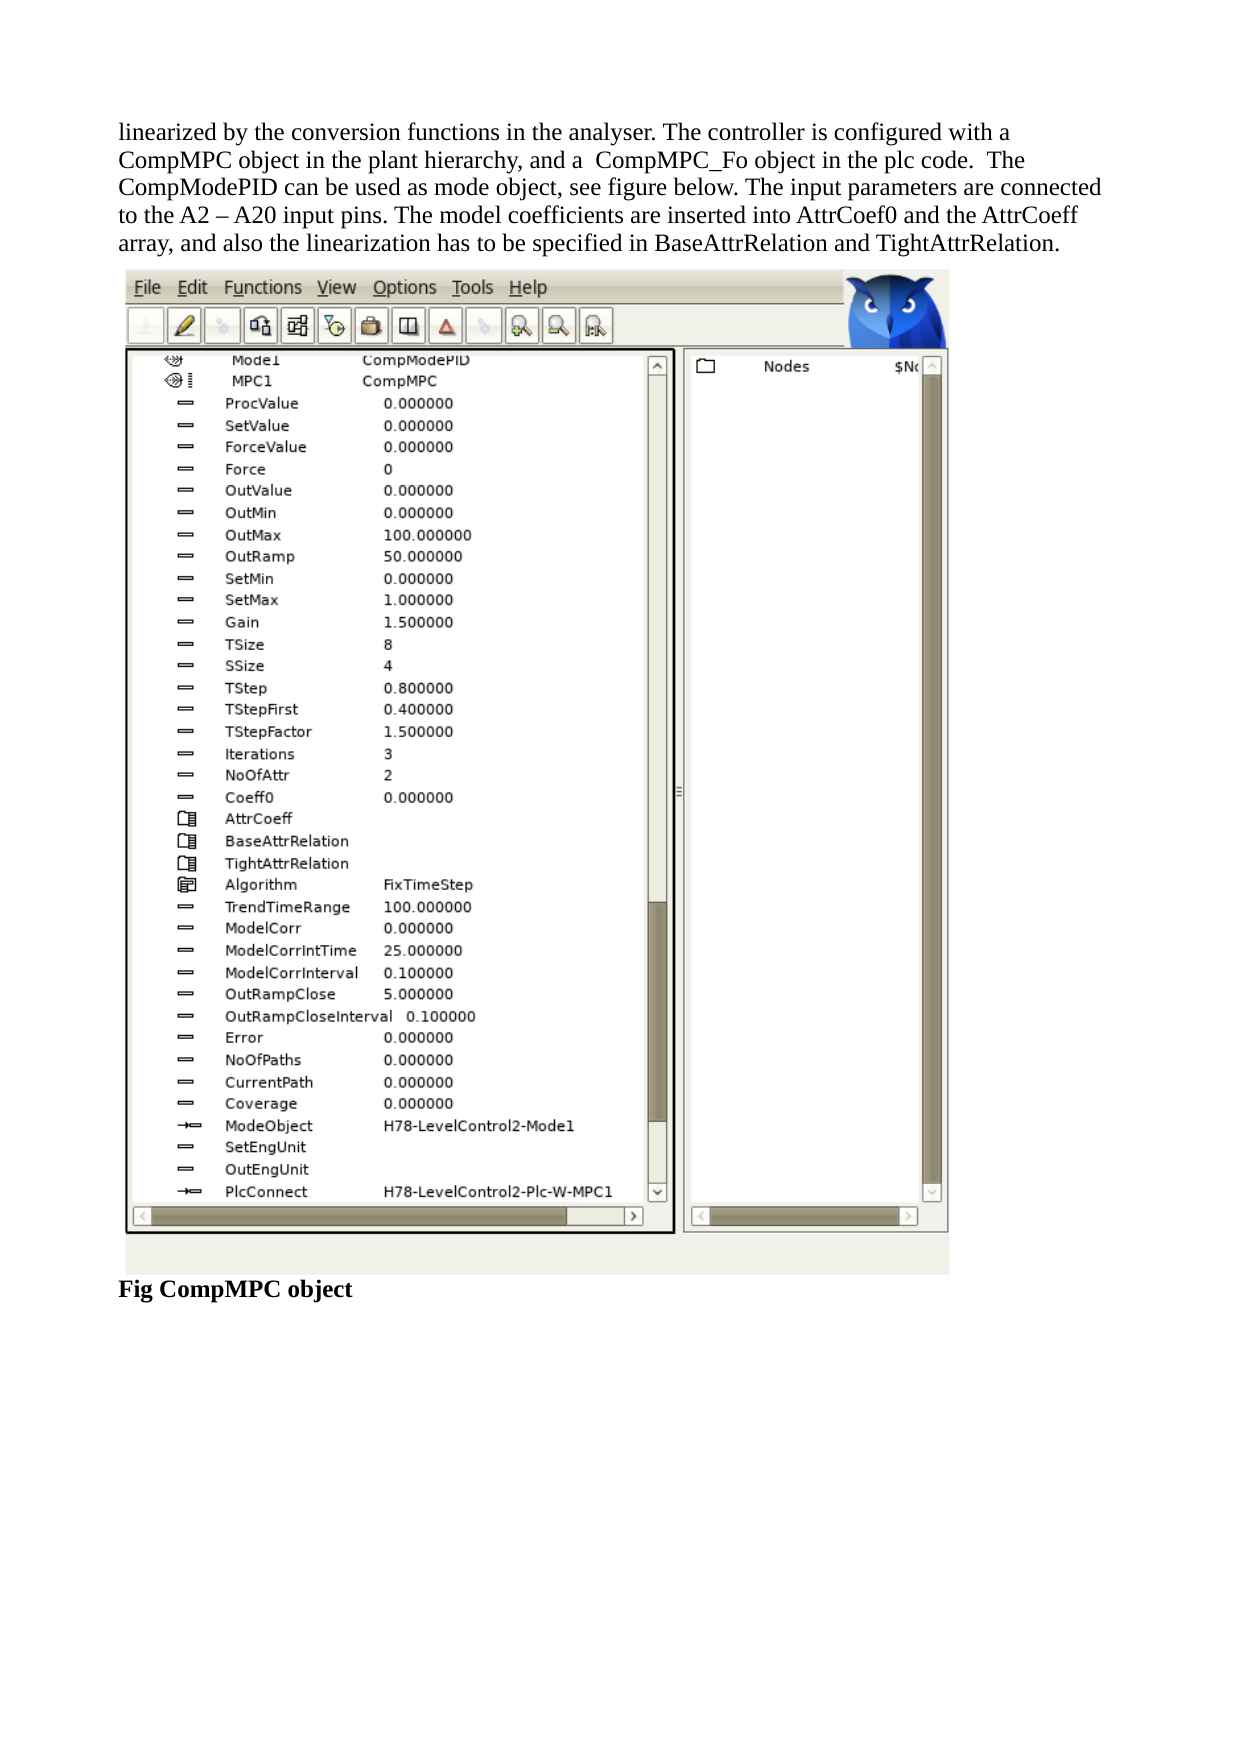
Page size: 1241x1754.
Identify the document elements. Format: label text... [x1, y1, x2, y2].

text linearized by the conversion functions in the analyser. The controller is configured with a CompMPC object in the plant hierarchy, and a CompMPC_Fo object in the plc code. The CompModePID can be used as mode object, see figure below. The input parameters are connected to the A2 – A20 input pins. The model coefficients are inserted into AttrCoef0 and the AttrCoeff array, and also the linearization has to be specified in BaseAttrRelation and TightAttrRelation. [118, 118, 1122, 257]
text Fig CompMPC object [118, 269, 1122, 1303]
picture [125, 269, 950, 1275]
